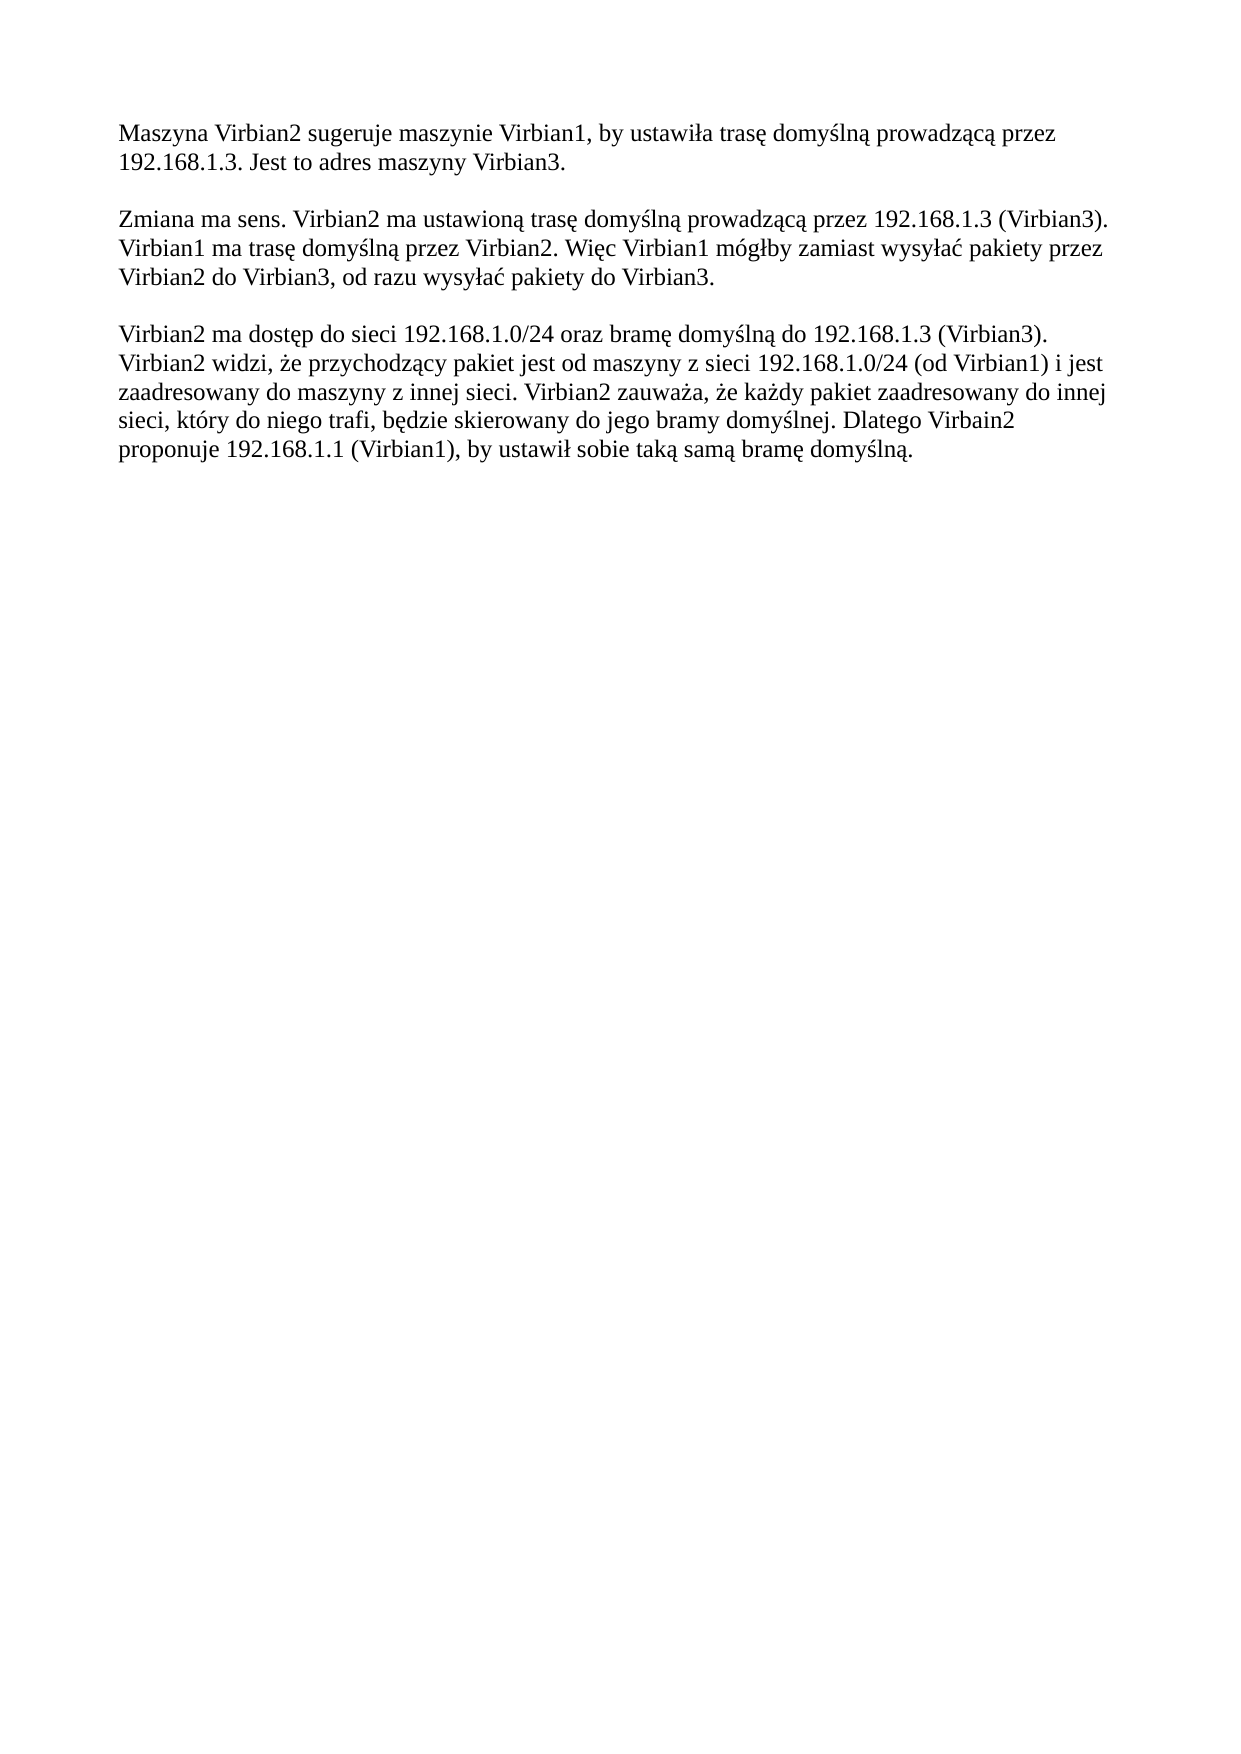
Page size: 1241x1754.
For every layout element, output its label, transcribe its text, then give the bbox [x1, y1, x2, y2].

text Virbian2 ma dostęp do sieci 192.168.1.0/24 oraz bramę domyślną do 192.168.1.3 (Virbian3). Virbian2 widzi, że przychodzący pakiet jest od maszyny z sieci 192.168.1.0/24 (od Virbian1) i jest zaadresowany do maszyny z innej sieci. Virbian2 zauważa, że każdy pakiet zaadresowany do innej sieci, który do niego trafi, będzie skierowany do jego bramy domyślnej. Dlatego Virbain2 proponuje 192.168.1.1 (Virbian1), by ustawił sobie taką samą bramę domyślną. [118, 319, 1122, 463]
text Zmiana ma sens. Virbian2 ma ustawioną trasę domyślną prowadzącą przez 192.168.1.3 (Virbian3). Virbian1 ma trasę domyślną przez Virbian2. Więc Virbian1 mógłby zamiast wysyłać pakiety przez Virbian2 do Virbian3, od razu wysyłać pakiety do Virbian3. [118, 204, 1122, 291]
text Maszyna Virbian2 sugeruje maszynie Virbian1, by ustawiła trasę domyślną prowadzącą przez 192.168.1.3. Jest to adres maszyny Virbian3. [118, 118, 1122, 176]
